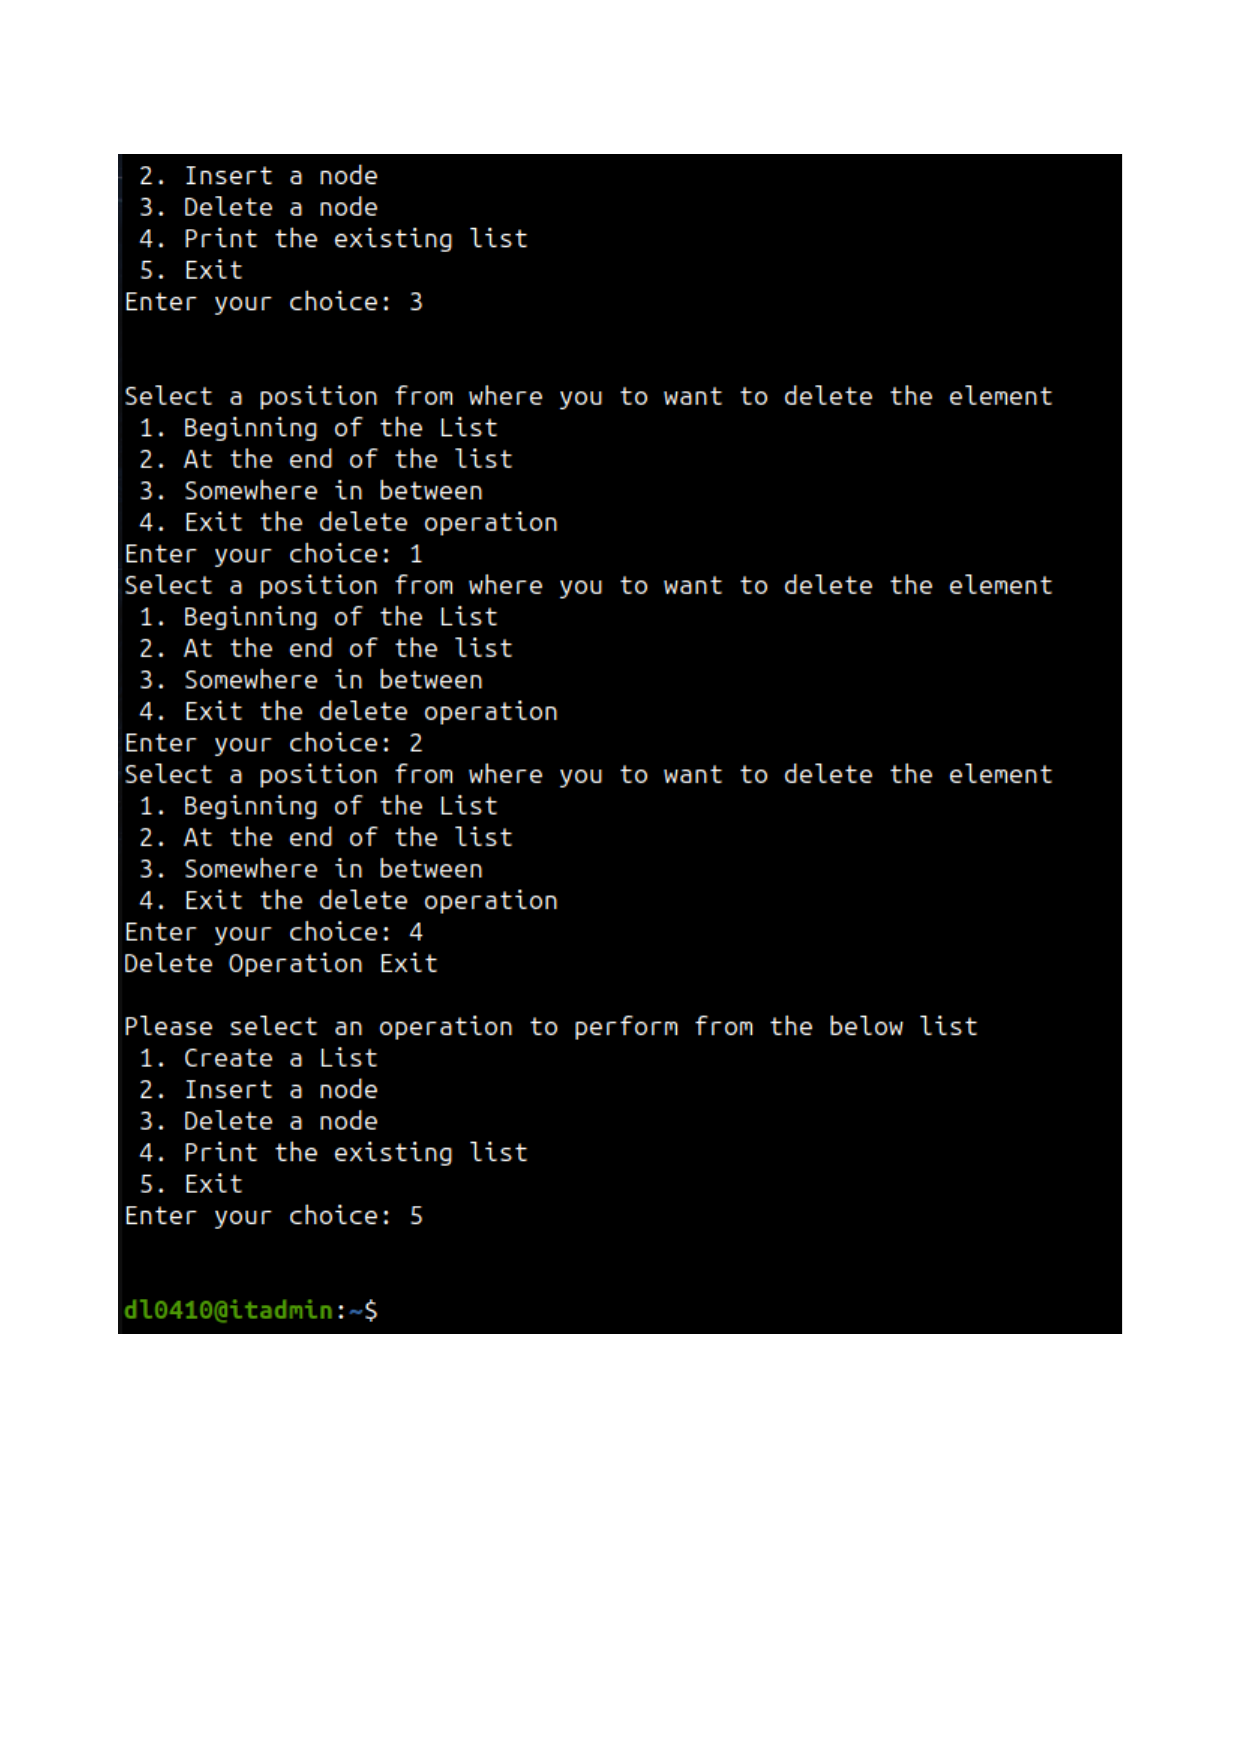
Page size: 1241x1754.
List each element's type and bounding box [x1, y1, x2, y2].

picture [118, 154, 1123, 1334]
